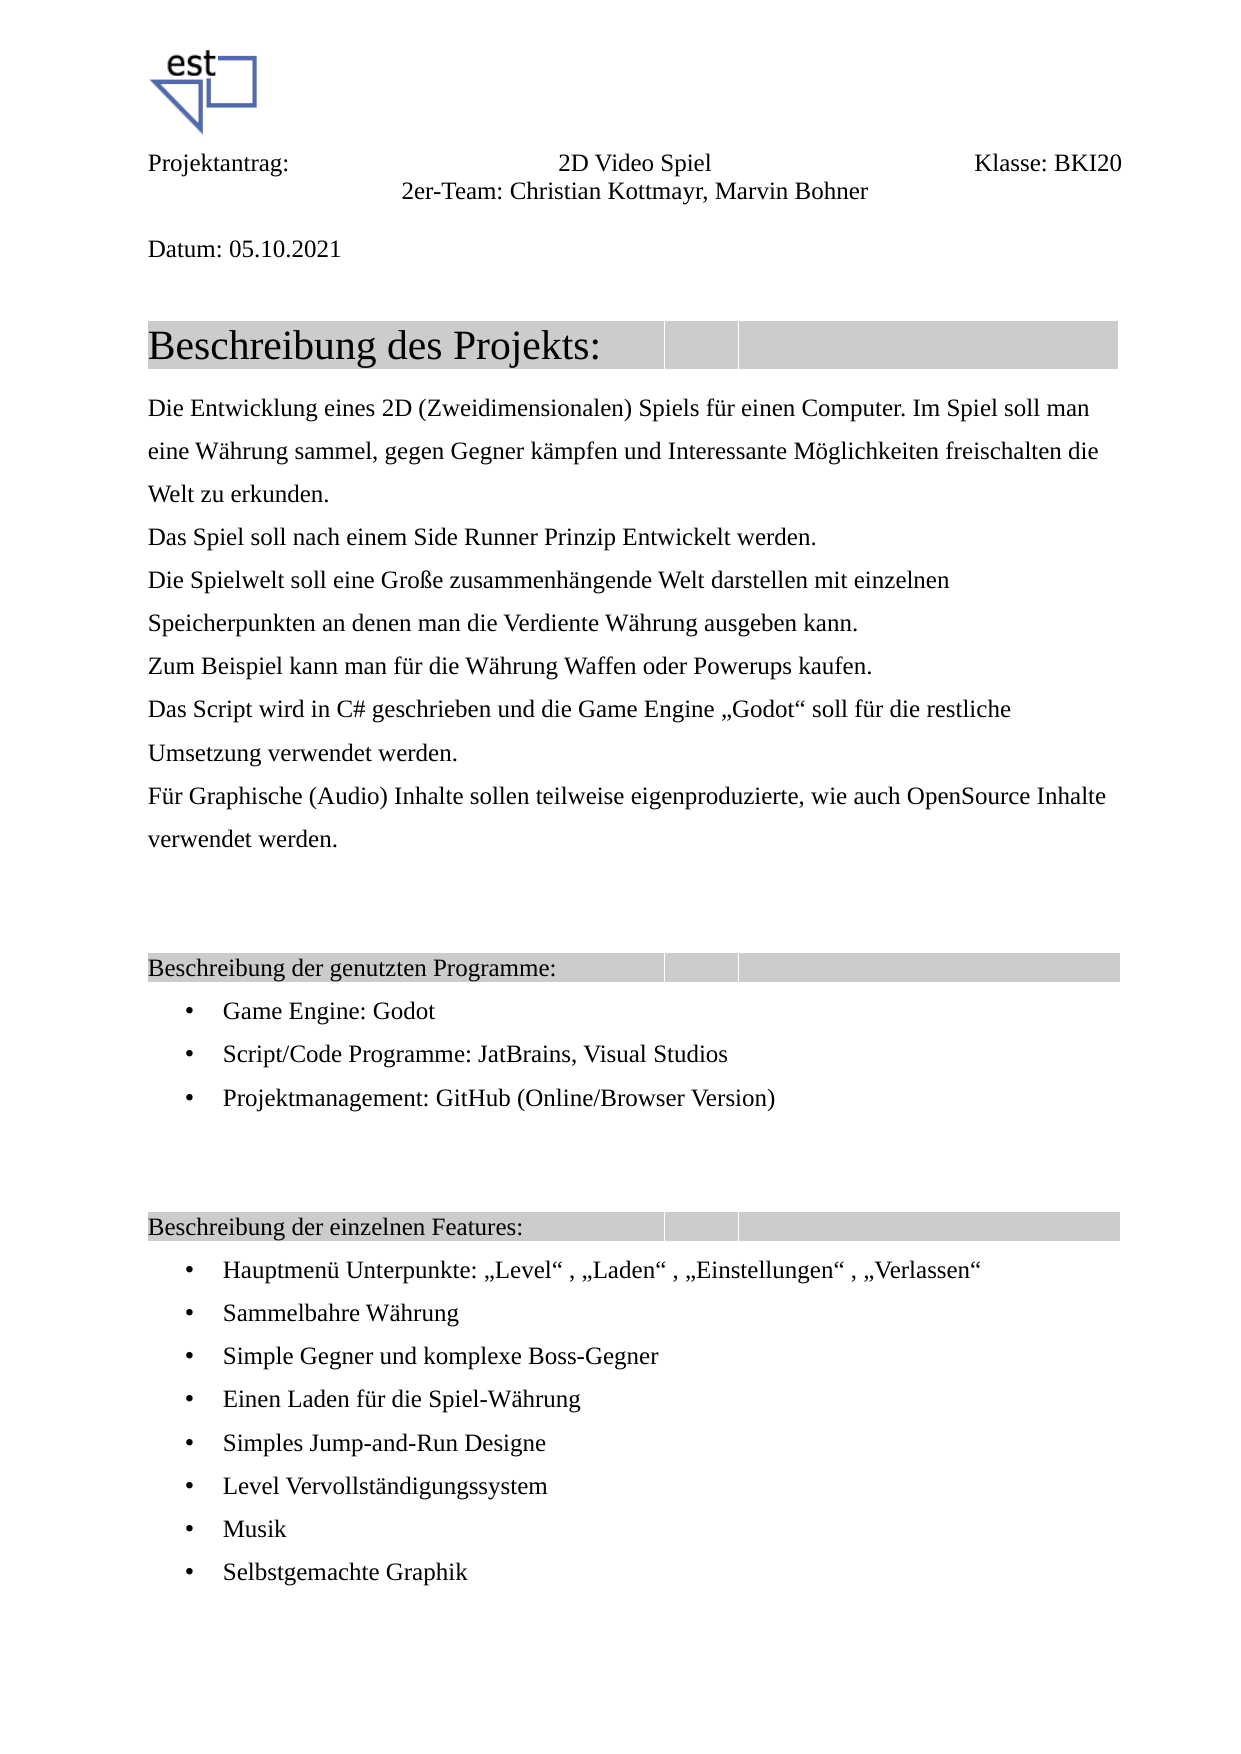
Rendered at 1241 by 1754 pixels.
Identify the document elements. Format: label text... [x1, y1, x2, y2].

list Sammelbahre Währung [185, 1298, 1122, 1327]
picture [149, 50, 257, 135]
list Musik [185, 1514, 1122, 1543]
list Script/Code Programme: JatBrains, Visual Studios [185, 1039, 1122, 1068]
list Simples Jump-and-Run Designe [185, 1428, 1122, 1456]
text Datum: 05.10.2021 [148, 234, 1122, 263]
text Das Spiel soll nach einem Side Runner Prinzip Entwickelt werden. [148, 522, 1122, 551]
list Level Vervollständigungssystem [185, 1471, 1122, 1499]
text Beschreibung der einzelnen Features: [148, 1212, 1122, 1241]
list Einen Laden für die Spiel-Währung [185, 1384, 1122, 1413]
list Hauptmenü Unterpunkte: „Level“ , „Laden“ , „Einstellungen“ , „Verlassen“ [185, 1255, 1122, 1284]
text Beschreibung des Projekts: [148, 321, 1122, 369]
text Die Spielwelt soll eine Große zusammenhängende Welt darstellen mit einzelnen Speicherpunkten an denen man die Verdiente Währung ausgeben kann. [148, 565, 1122, 637]
text Zum Beispiel kann man für die Währung Waffen oder Powerups kaufen. [148, 651, 1122, 680]
list Selbstgemachte Graphik [185, 1557, 1122, 1586]
list Projektmanagement: GitHub (Online/Browser Version) [185, 1083, 1122, 1111]
list Simple Gegner und komplexe Boss-Gegner [185, 1341, 1122, 1370]
text Die Entwicklung eines 2D (Zweidimensionalen) Spiels für einen Computer. Im Spiel soll man eine Währung sammel, gegen Gegner kämpfen und Interessante Möglichkeiten freischalten die Welt zu erkunden. [148, 393, 1122, 508]
text Für Graphische (Audio) Inhalte sollen teilweise eigenproduzierte, wie auch OpenSource Inhalte verwendet werden. [148, 781, 1122, 853]
text Das Script wird in C# geschrieben und die Game Engine „Godot“ soll für die restliche Umsetzung verwendet werden. [148, 694, 1122, 766]
text Beschreibung der genutzten Programme: [148, 953, 1122, 982]
list Game Engine: Godot [185, 996, 1122, 1025]
